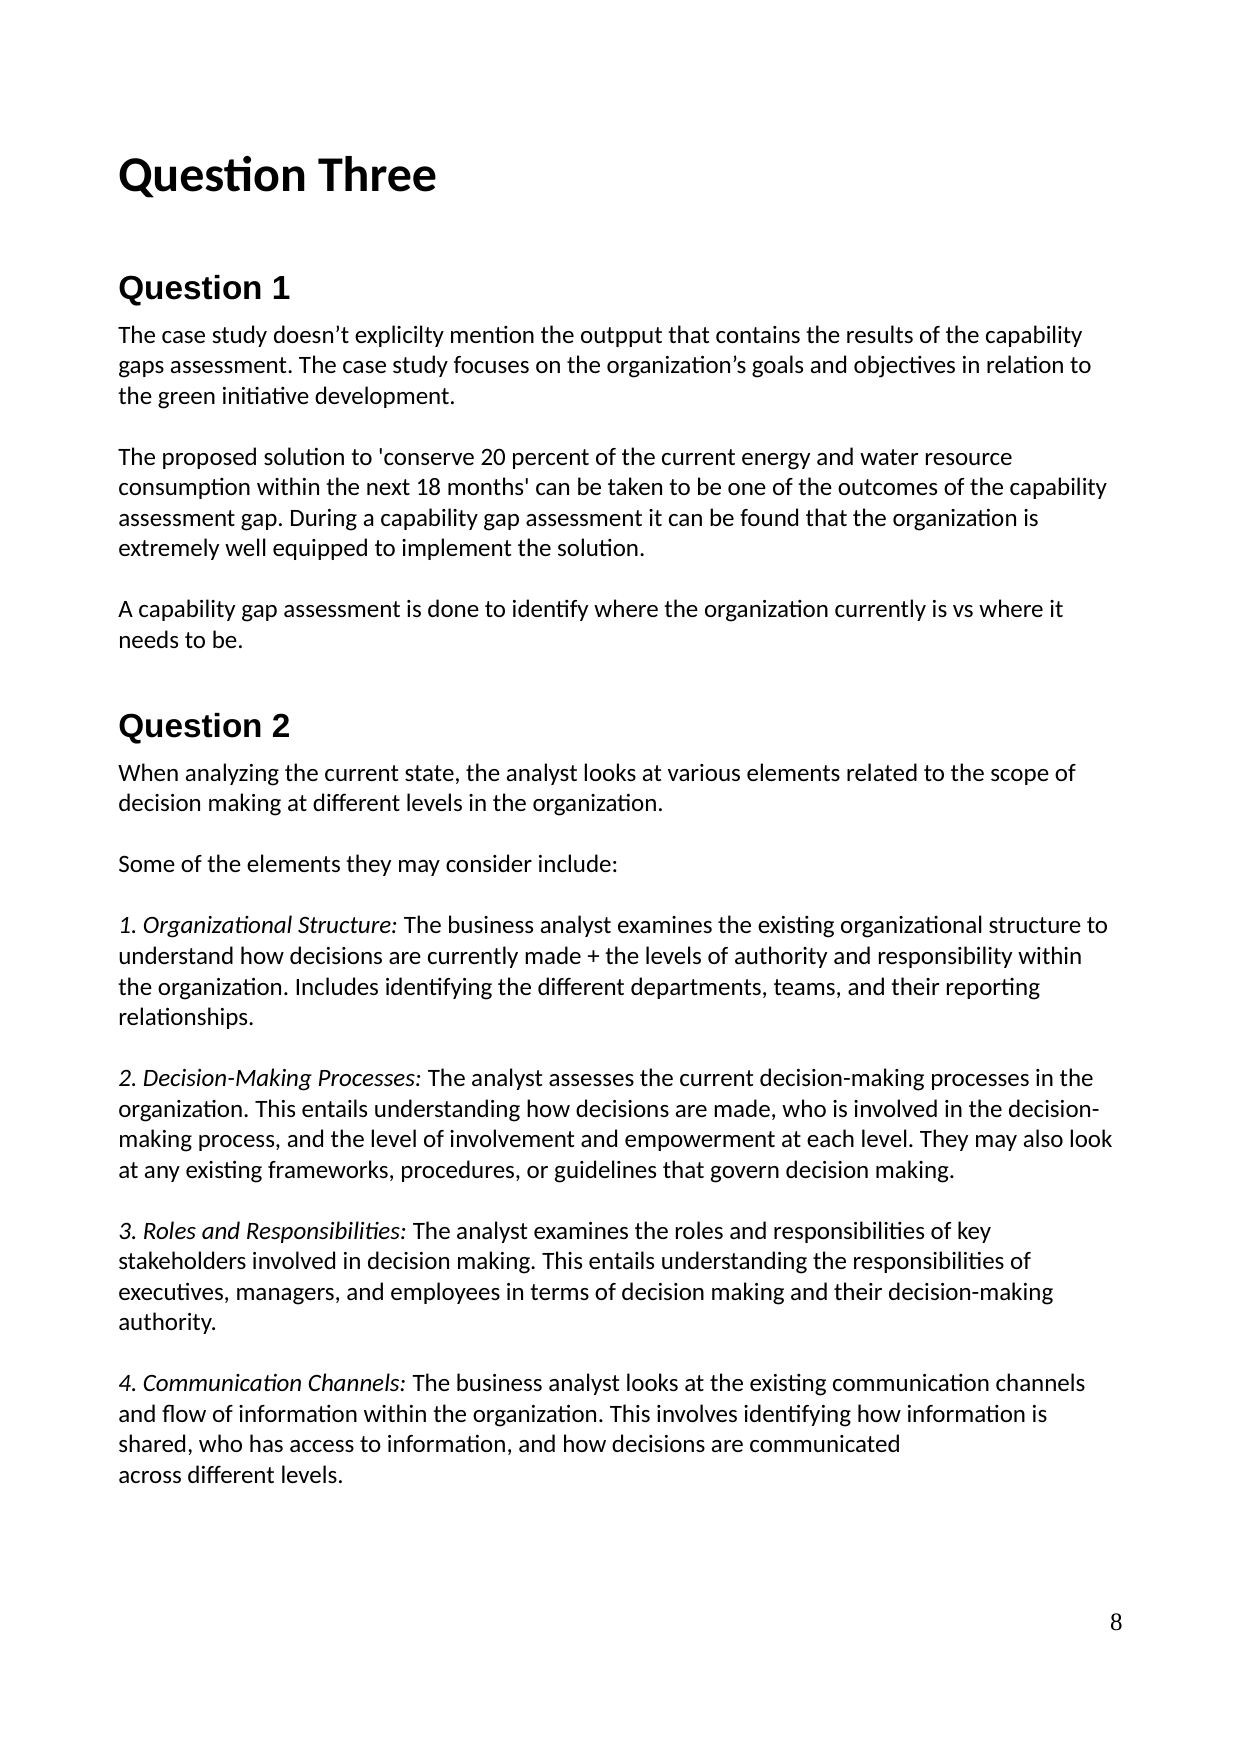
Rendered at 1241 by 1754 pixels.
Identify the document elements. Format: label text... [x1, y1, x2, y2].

text 2. Decision-Making Processes: The analyst assesses the current decision-making processes in the organization. This entails understanding how decisions are made, who is involved in the decision-making process, and the level of involvement and empowerment at each level. They may also look at any existing frameworks, procedures, or guidelines that govern decision making. [118, 1062, 1122, 1184]
subtitle Question 2 [118, 706, 1122, 744]
text A capability gap assessment is done to identify where the organization currently is vs where it needs to be. [118, 594, 1122, 655]
text The proposed solution to 'conserve 20 percent of the current energy and water resource consumption within the next 18 months' can be taken to be one of the outcomes of the capability assessment gap. During a capability gap assessment it can be found that the organization is extremely well equipped to implement the solution. [118, 441, 1122, 563]
text Some of the elements they may consider include: [118, 848, 1122, 879]
text 1. Organizational Structure: The business analyst examines the existing organizational structure to understand how decisions are currently made + the levels of authority and responsibility within the organization. Includes identifying the different departments, teams, and their reporting relationships. [118, 909, 1122, 1032]
subtitle Question Three [118, 143, 1122, 204]
text The case study doesn’t explicilty mention the outpput that contains the results of the capability gaps assessment. The case study focuses on the organization’s goals and objectives in relation to the green initiative development. [118, 319, 1122, 411]
subtitle Question 1 [118, 268, 1122, 306]
text When analyzing the current state, the analyst looks at various elements related to the scope of decision making at different levels in the organization. [118, 757, 1122, 818]
text 4. Communication Channels: The business analyst looks at the existing communication channels and flow of information within the organization. This involves identifying how information is shared, who has access to information, and how decisions are communicated [118, 1367, 1122, 1459]
text 3. Roles and Responsibilities: The analyst examines the roles and responsibilities of key stakeholders involved in decision making. This entails understanding the responsibilities of executives, managers, and employees in terms of decision making and their decision-making authority. [118, 1215, 1122, 1337]
text across different levels. [118, 1459, 1122, 1489]
